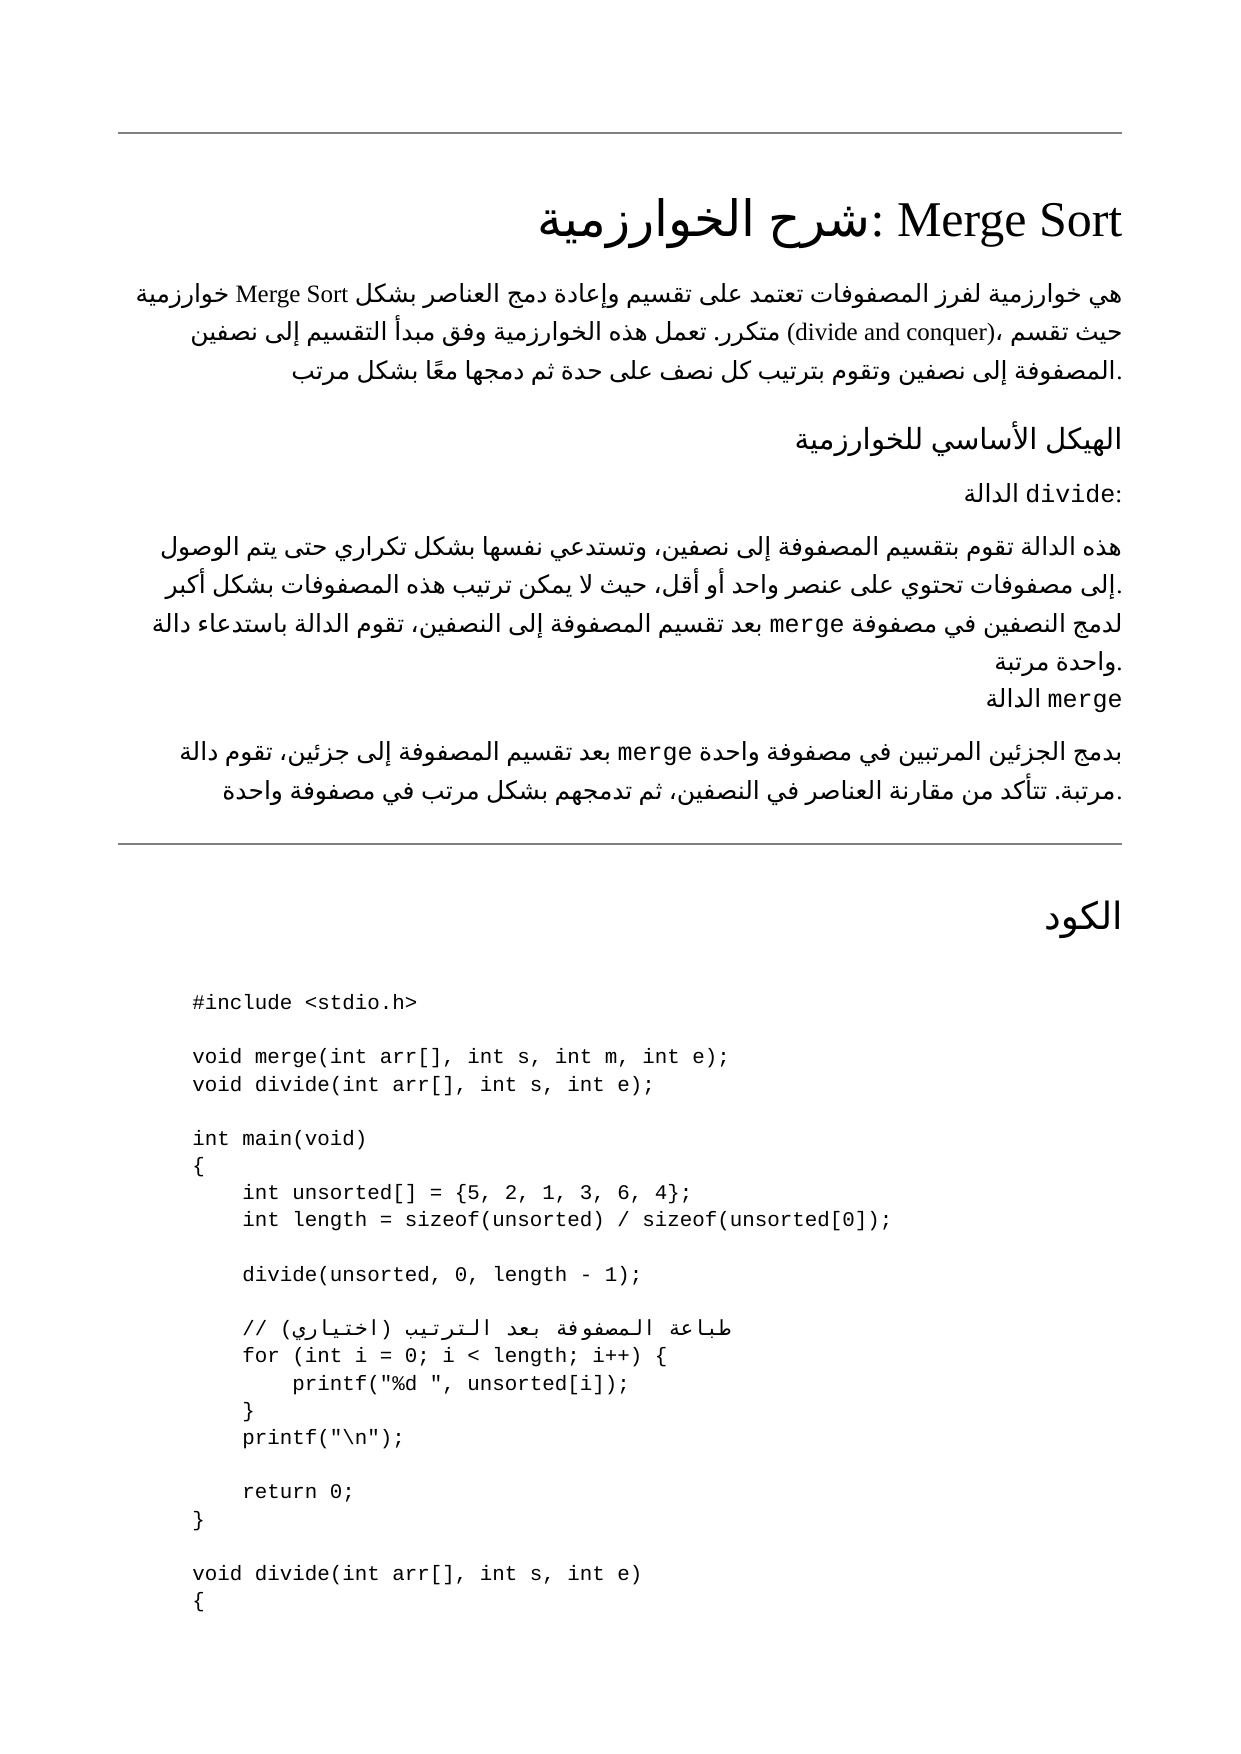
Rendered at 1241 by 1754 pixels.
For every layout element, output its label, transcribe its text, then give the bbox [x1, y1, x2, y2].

text printf("\n"); [192, 1427, 1122, 1451]
subtitle الكود [118, 896, 1122, 945]
text بعد تقسيم المصفوفة إلى جزئين، تقوم دالة merge بدمج الجزئين المرتبين في مصفوفة واحدة مرتبة. تتأكد من مقارنة العناصر في النصفين، ثم تدمجهم بشكل مرتب في مصفوفة واحدة. [118, 737, 1122, 809]
text int main(void) [192, 1128, 1122, 1152]
text void merge(int arr[], int s, int m, int e); [192, 1046, 1122, 1070]
text void divide(int arr[], int s, int e); [192, 1073, 1122, 1097]
text الدالة merge [118, 686, 1122, 718]
text void divide(int arr[], int s, int e) [192, 1563, 1122, 1587]
text int length = sizeof(unsorted) / sizeof(unsorted[0]); [192, 1209, 1122, 1233]
text return 0; [192, 1481, 1122, 1505]
text الدالة divide: [118, 479, 1122, 513]
text بعد تقسيم المصفوفة إلى النصفين، تقوم الدالة باستدعاء دالة merge لدمج النصفين في مصفوفة واحدة مرتبة. [118, 609, 1122, 681]
subtitle الهيكل الأساسي للخوارزمية [118, 423, 1122, 461]
text خوارزمية Merge Sort هي خوارزمية لفرز المصفوفات تعتمد على تقسيم وإعادة دمج العناصر بشكل متكرر. تعمل هذه الخوارزمية وفق مبدأ التقسيم إلى نصفين (divide and conquer)، حيث تقسم المصفوفة إلى نصفين وتقوم بترتيب كل نصف على حدة ثم دمجها معًا بشكل مرتب. [118, 279, 1122, 389]
text divide(unsorted, 0, length - 1); [192, 1264, 1122, 1287]
text } [192, 1400, 1122, 1423]
text for (int i = 0; i < length; i++) { [192, 1345, 1122, 1369]
text هذه الدالة تقوم بتقسيم المصفوفة إلى نصفين، وتستدعي نفسها بشكل تكراري حتى يتم الوصول إلى مصفوفات تحتوي على عنصر واحد أو أقل، حيث لا يمكن ترتيب هذه المصفوفات بشكل أكبر. [118, 533, 1122, 604]
text // طباعة المصفوفة بعد الترتيب (اختياري) [192, 1318, 1122, 1342]
text int unsorted[] = {5, 2, 1, 3, 6, 4}; [192, 1182, 1122, 1206]
text } [192, 1508, 1122, 1532]
text #include <stdio.h> [192, 992, 1122, 1016]
text { [192, 1155, 1122, 1179]
text { [192, 1590, 1122, 1614]
text printf("%d ", unsorted[i]); [192, 1373, 1122, 1396]
subtitle شرح الخوارزمية: Merge Sort [118, 189, 1122, 257]
